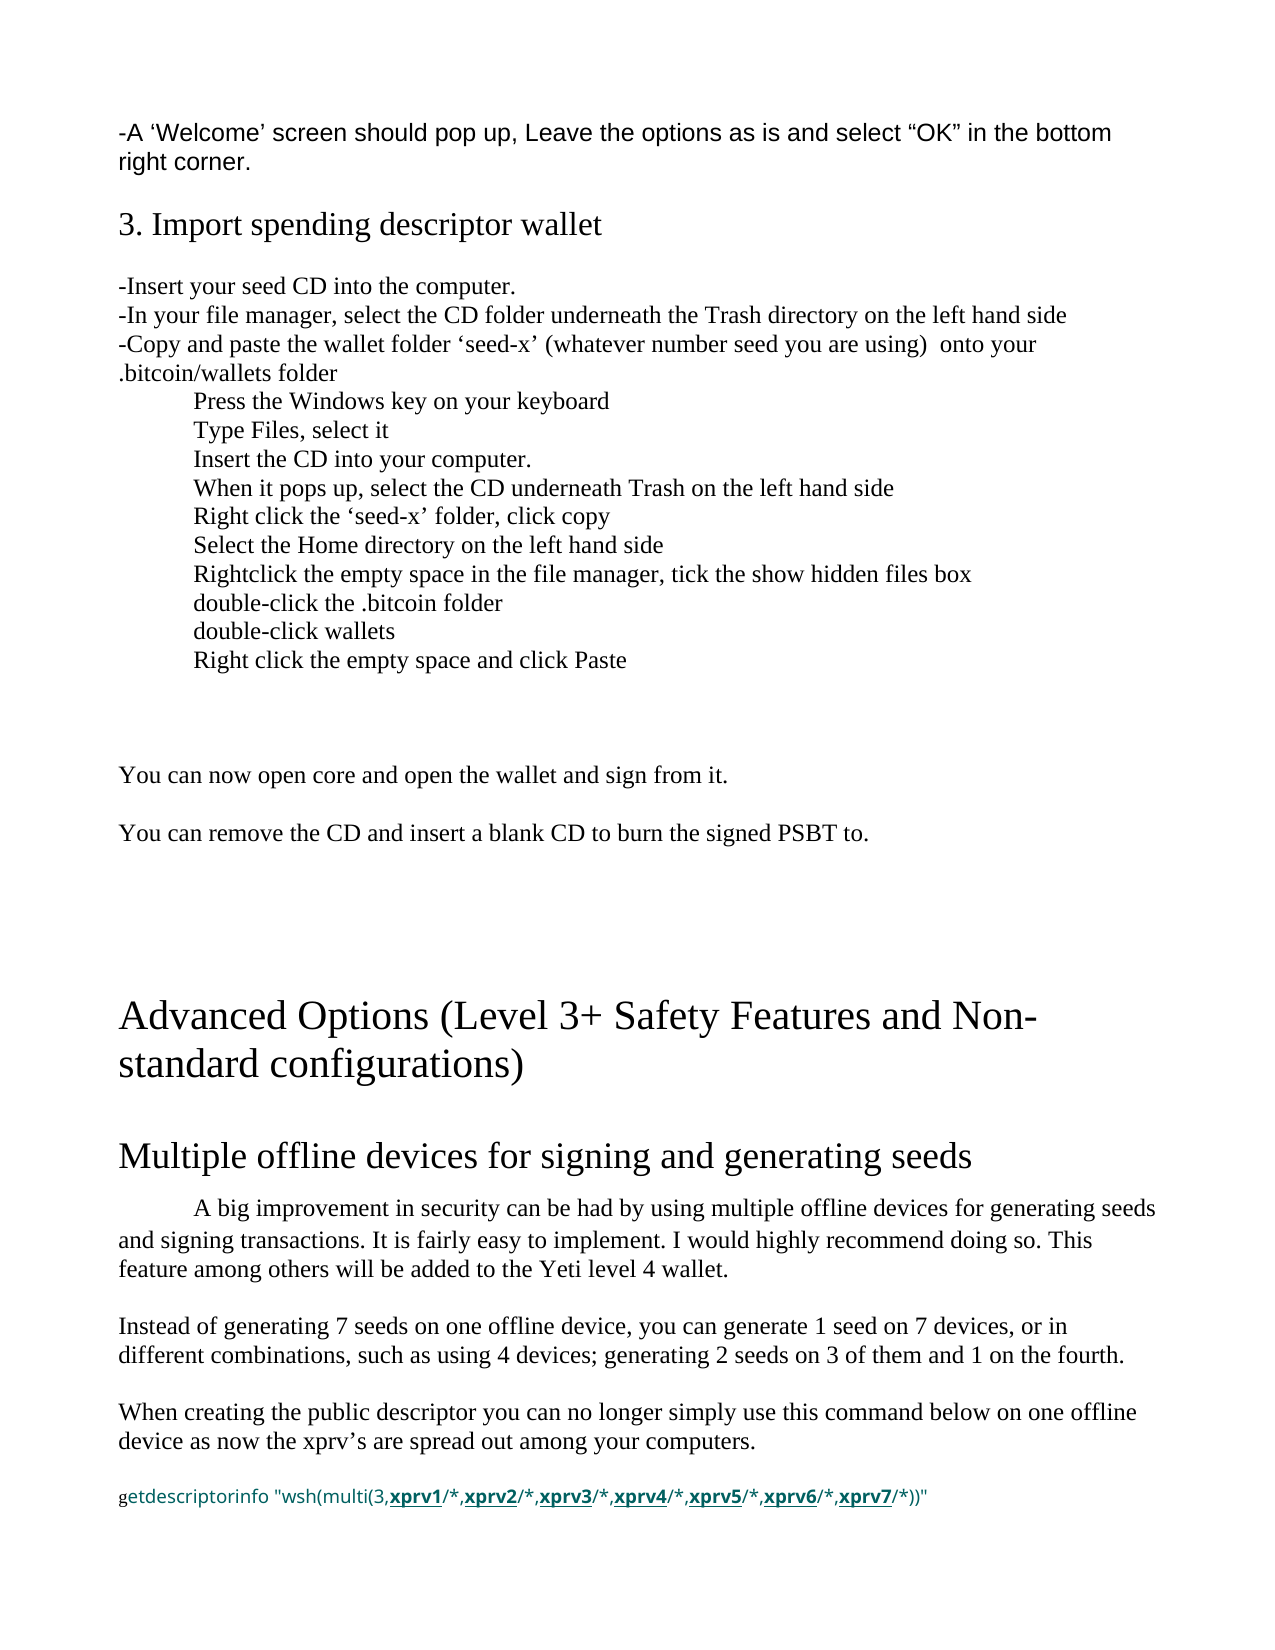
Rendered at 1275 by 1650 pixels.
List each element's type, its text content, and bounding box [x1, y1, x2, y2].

text -A ‘Welcome’ screen should pop up, Leave the options as is and select “OK” in the bottom right corner. [118, 118, 1157, 204]
text double-click wallets [118, 616, 1157, 645]
text You can now open core and open the wallet and sign from it. [118, 703, 1157, 789]
text Press the Windows key on your keyboard Type Files, select it Insert the CD into your computer. [118, 386, 1157, 473]
text double-click the .bitcoin folder [118, 588, 1157, 616]
text Right click the empty space and click Paste [118, 645, 1157, 674]
text Right click the ‘seed-x’ folder, click copy [118, 501, 1157, 530]
text 3. Import spending descriptor wallet -Insert your seed CD into the computer. -In your file manager, select the CD folder underneath the Trash directory on the left hand side -Copy and paste the wallet folder ‘seed-x’ (whatever number seed you are using) onto your .bitcoin/wallets folder [118, 204, 1157, 386]
text Rightclick the empty space in the file manager, tick the show hidden files box [118, 559, 1157, 588]
text You can remove the CD and insert a blank CD to burn the signed PSBT to. Advanced Options (Level 3+ Safety Features and Non-standard configurations) Multiple offline devices for signing and generating seeds A big improvement in security can be had by using multiple offline devices for generating seeds and signing transactions. It is fairly easy to implement. I would highly recommend doing so. This feature among others will be added to the Yeti level 4 wallet. Instead of generating 7 seeds on one offline device, you can generate 1 seed on 7 devices, or in different combinations, such as using 4 devices; generating 2 seeds on 3 of them and 1 on the fourth. When creating the public descriptor you can no longer simply use this command below on one offline device as now the xprv’s are spread out among your computers. getdescriptorinfo "wsh(multi(3,xprv1/*,xprv2/*,xprv3/*,xprv4/*,xprv5/*,xprv6/*,xprv7/*))" [118, 789, 1157, 1509]
text Select the Home directory on the left hand side [118, 530, 1157, 559]
text When it pops up, select the CD underneath Trash on the left hand side [118, 473, 1157, 501]
